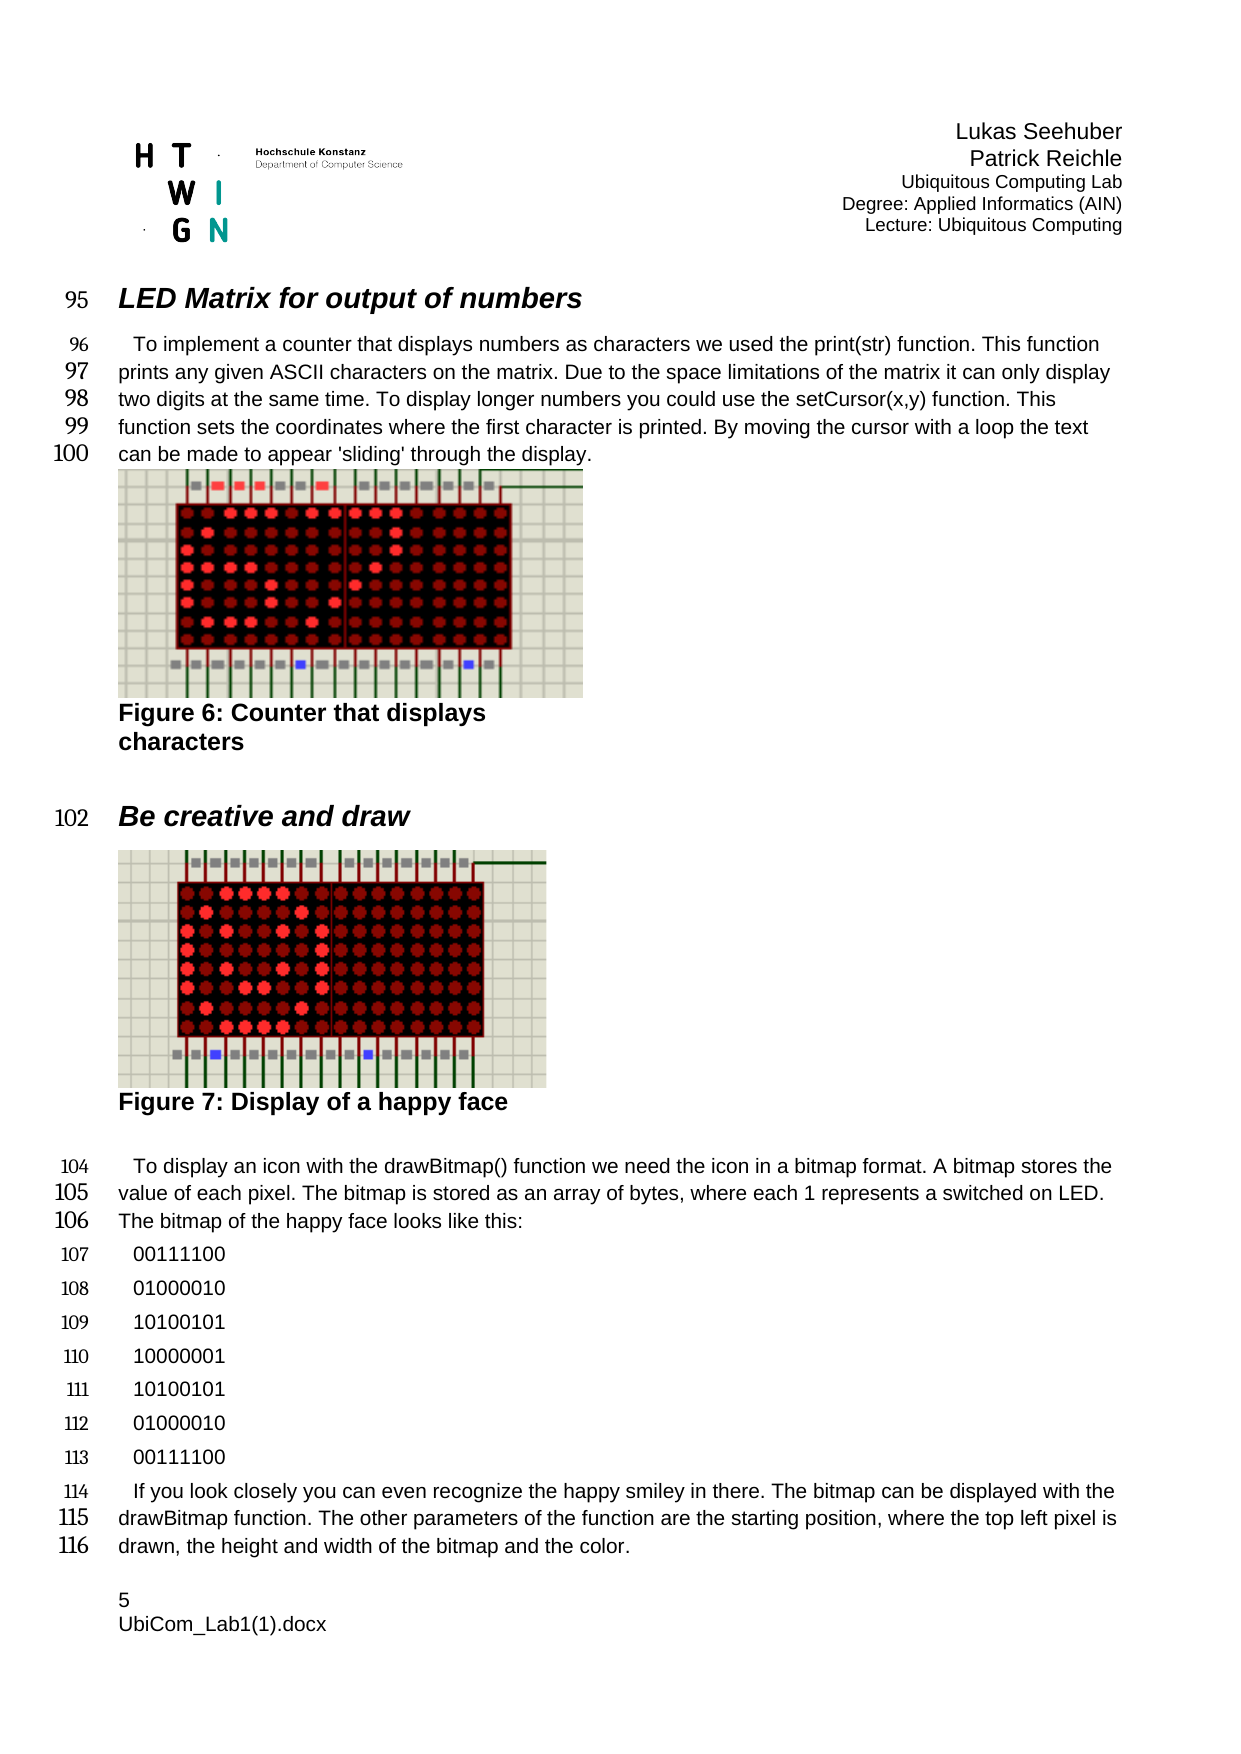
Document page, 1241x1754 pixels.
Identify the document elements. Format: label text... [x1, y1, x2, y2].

text 01000010 [118, 1411, 1122, 1435]
text Figure 7: Display of a happy face [118, 1088, 546, 1116]
text 10100101 [118, 1310, 1122, 1334]
text To implement a counter that displays numbers as characters we used the print(str) function. This function prints any given ASCII characters on the matrix. Due to the space limitations of the matrix it can only display two digits at the same time. To display longer numbers you could use the setCursor(x,y) function. This function sets the coordinates where the first character is printed. By moving the cursor with a loop the text can be made to appear 'sliding' through the display. [118, 332, 1122, 466]
picture [118, 850, 547, 1088]
picture [118, 469, 583, 698]
subtitle LED Matrix for output of numbers [88, 281, 1142, 314]
text If you look closely you can even recognize the happy smiley in there. The bitmap can be displayed with the drawBitmap function. The other parameters of the function are the starting position, where the top left pixel is drawn, the height and width of the bitmap and the color. [118, 1478, 1122, 1557]
text To display an icon with the drawBitmap() function we need the icon in a bitmap format. A bitmap stores the value of each pixel. The bitmap is stored as an array of bytes, where each 1 represents a switched on LED. The bitmap of the happy face looks like this: [118, 1153, 1122, 1232]
text 00111100 [118, 1445, 1122, 1469]
picture [107, 118, 479, 267]
text 10100101 [118, 1377, 1122, 1401]
text 00111100 [118, 1242, 1122, 1266]
text 10000001 [118, 1343, 1122, 1367]
text Figure 6: Counter that displays characters [118, 698, 583, 755]
subtitle Be creative and draw [88, 799, 1142, 832]
text 01000010 [118, 1276, 1122, 1300]
